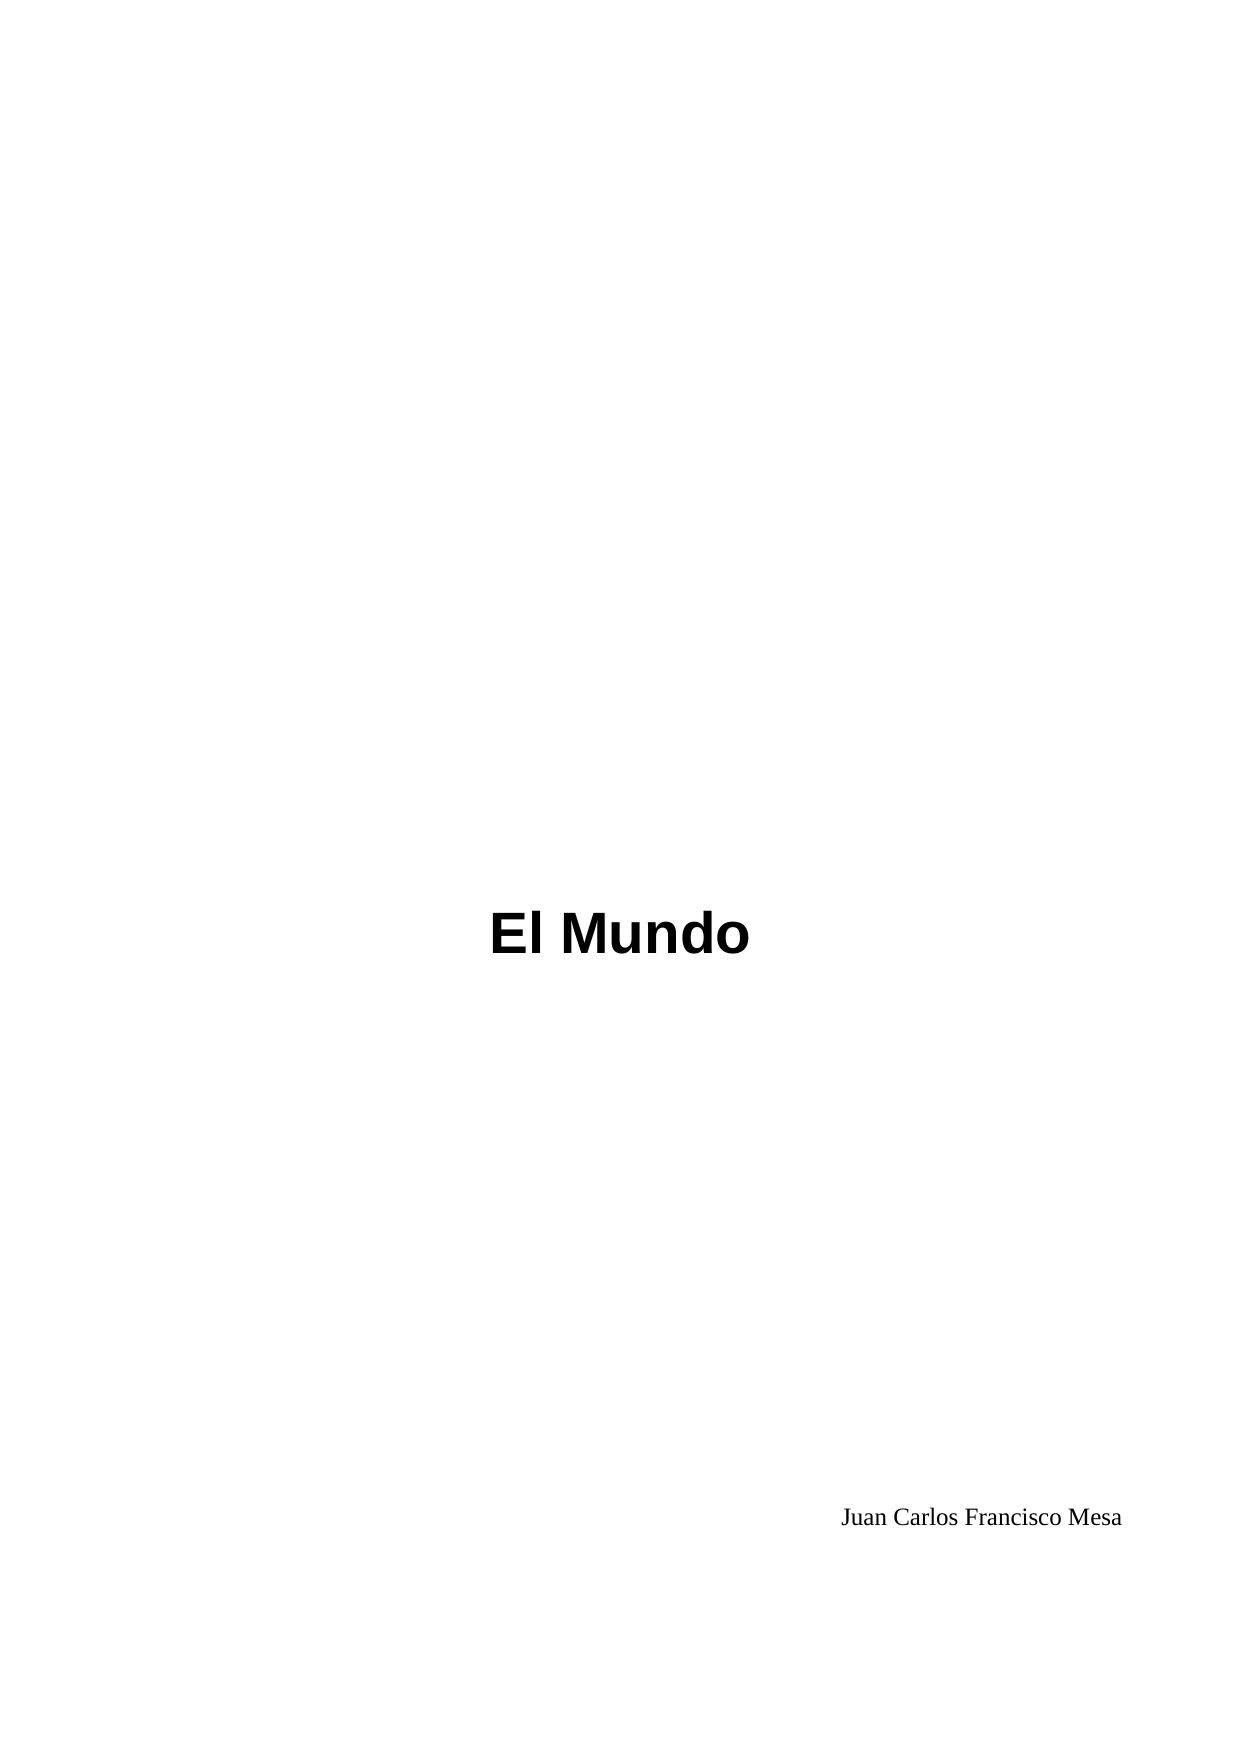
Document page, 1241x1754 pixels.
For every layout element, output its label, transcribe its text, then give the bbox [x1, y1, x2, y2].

title El Mundo [118, 898, 1122, 966]
text Juan Carlos Francisco Mesa [118, 1502, 1122, 1530]
